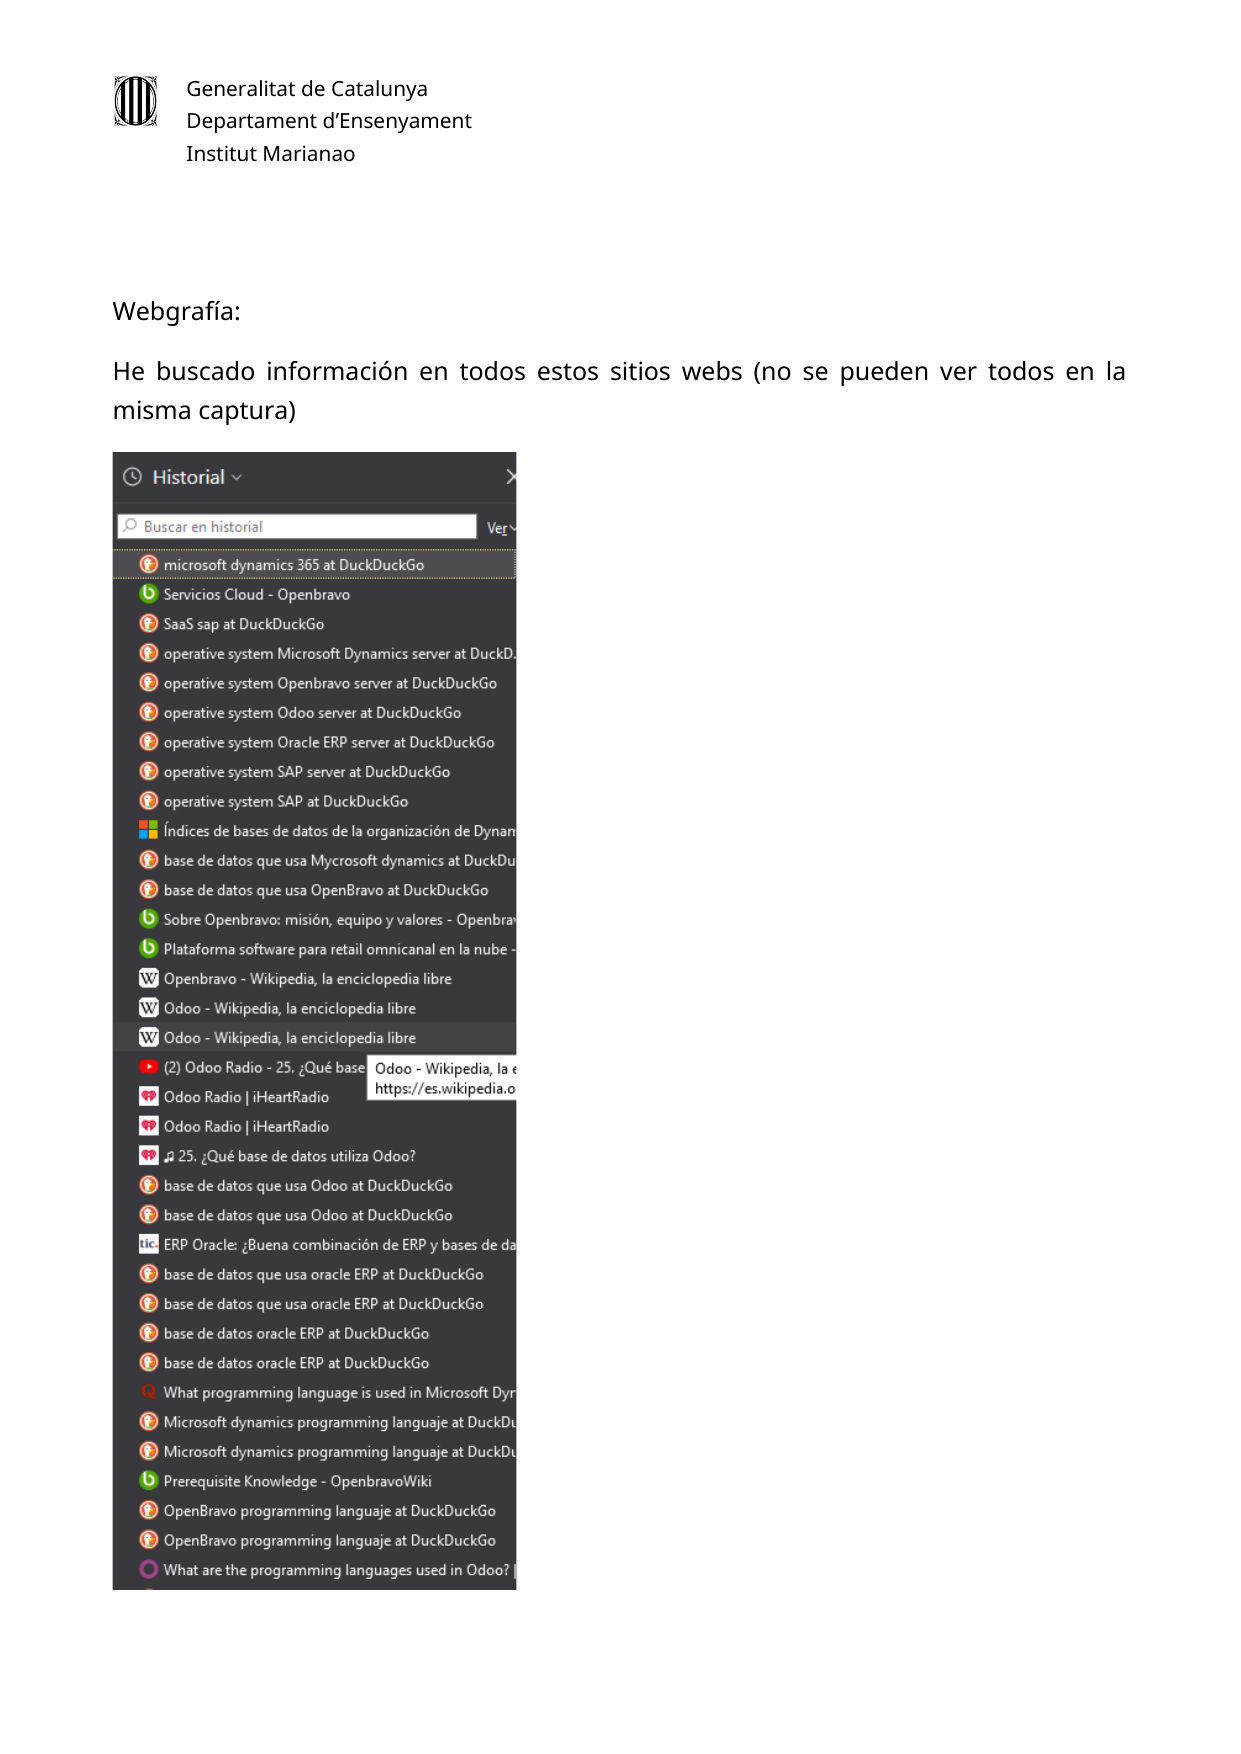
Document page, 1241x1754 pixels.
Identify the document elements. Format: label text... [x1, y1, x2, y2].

text Webgrafía: [112, 294, 1128, 328]
text He buscado información en todos estos sitios webs (no se pueden ver todos en la misma captura) [112, 354, 1128, 427]
